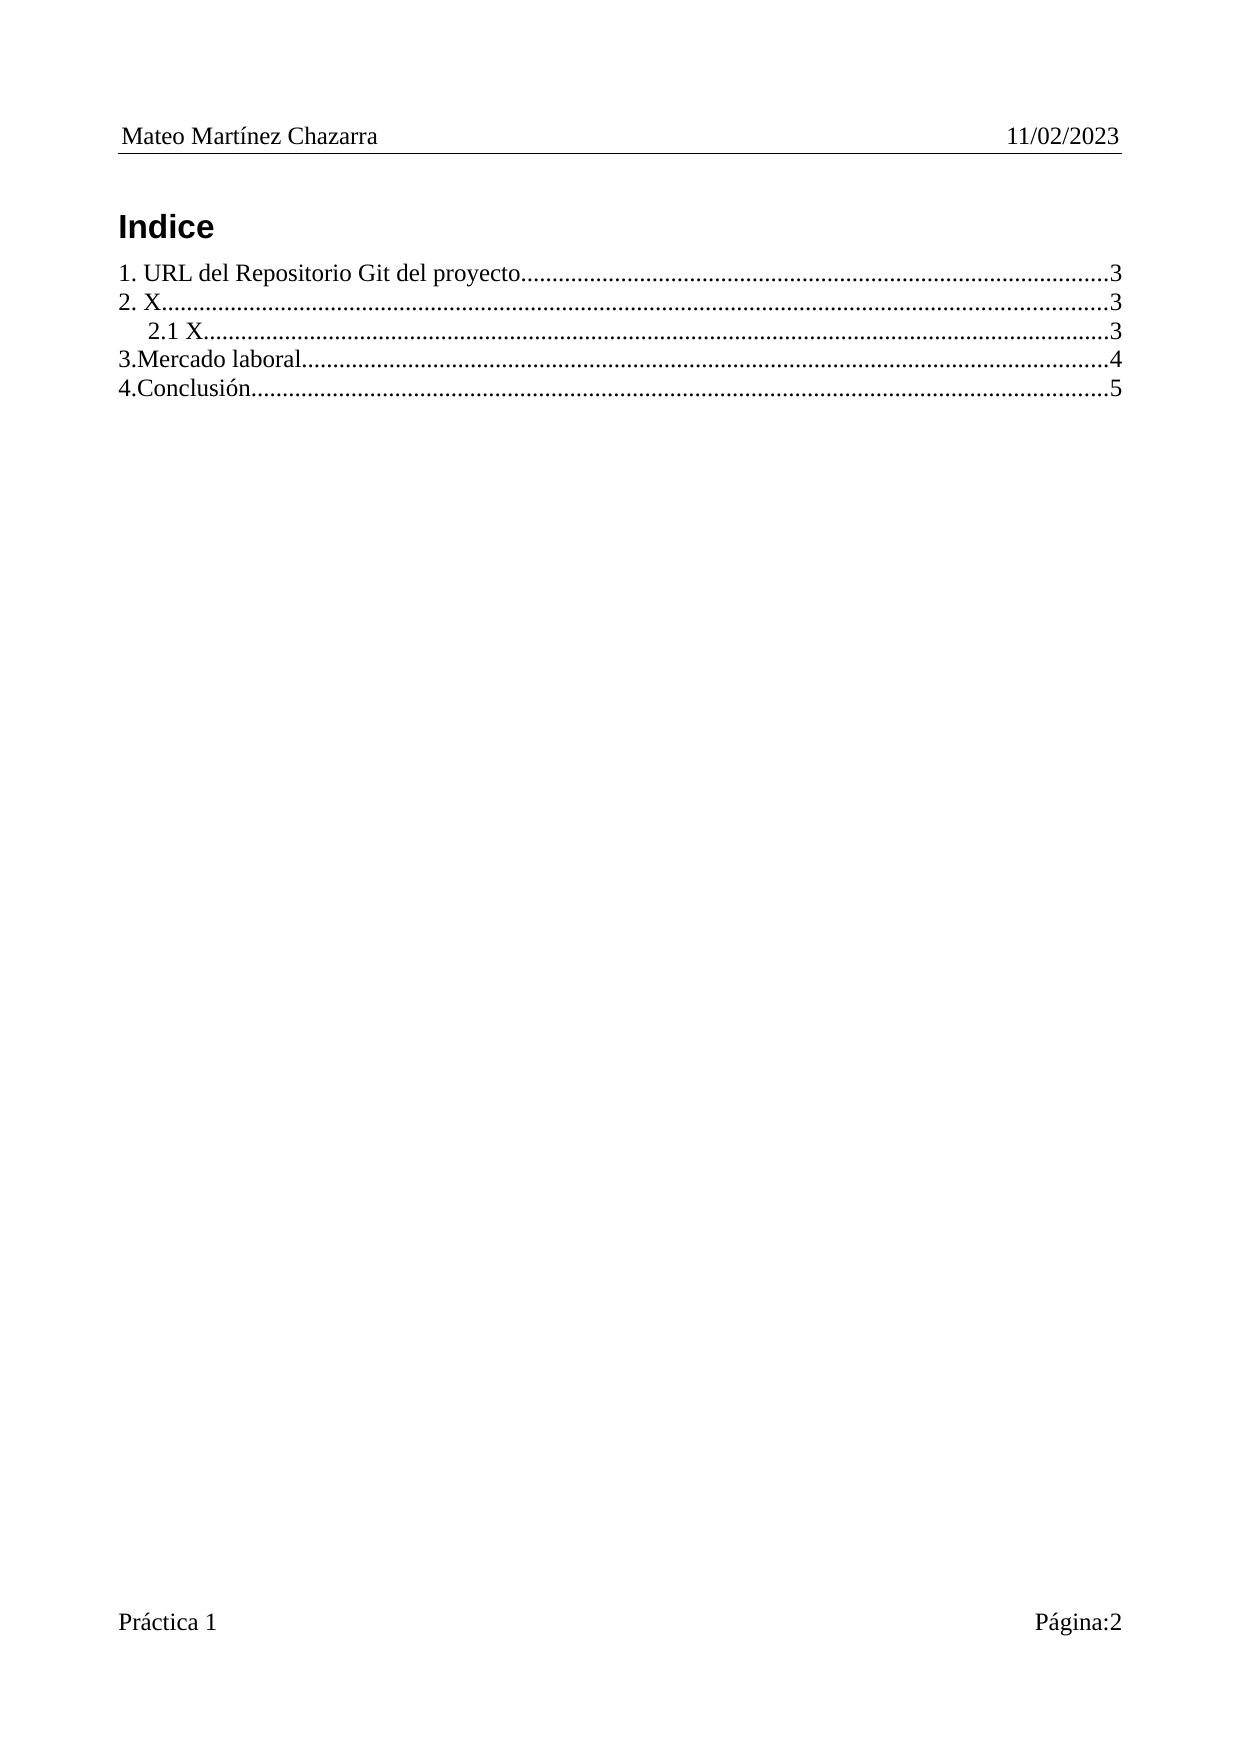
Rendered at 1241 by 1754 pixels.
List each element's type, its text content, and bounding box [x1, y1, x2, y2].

text 1. URL del Repositorio Git del proyecto. 3 [118, 258, 1122, 287]
text 2.1 X 3 [148, 316, 1122, 344]
text 2. X 3 [118, 287, 1122, 316]
subtitle Indice [118, 207, 1122, 246]
text 3.Mercado laboral 4 [118, 344, 1122, 373]
text 4.Conclusión 5 [118, 373, 1122, 402]
